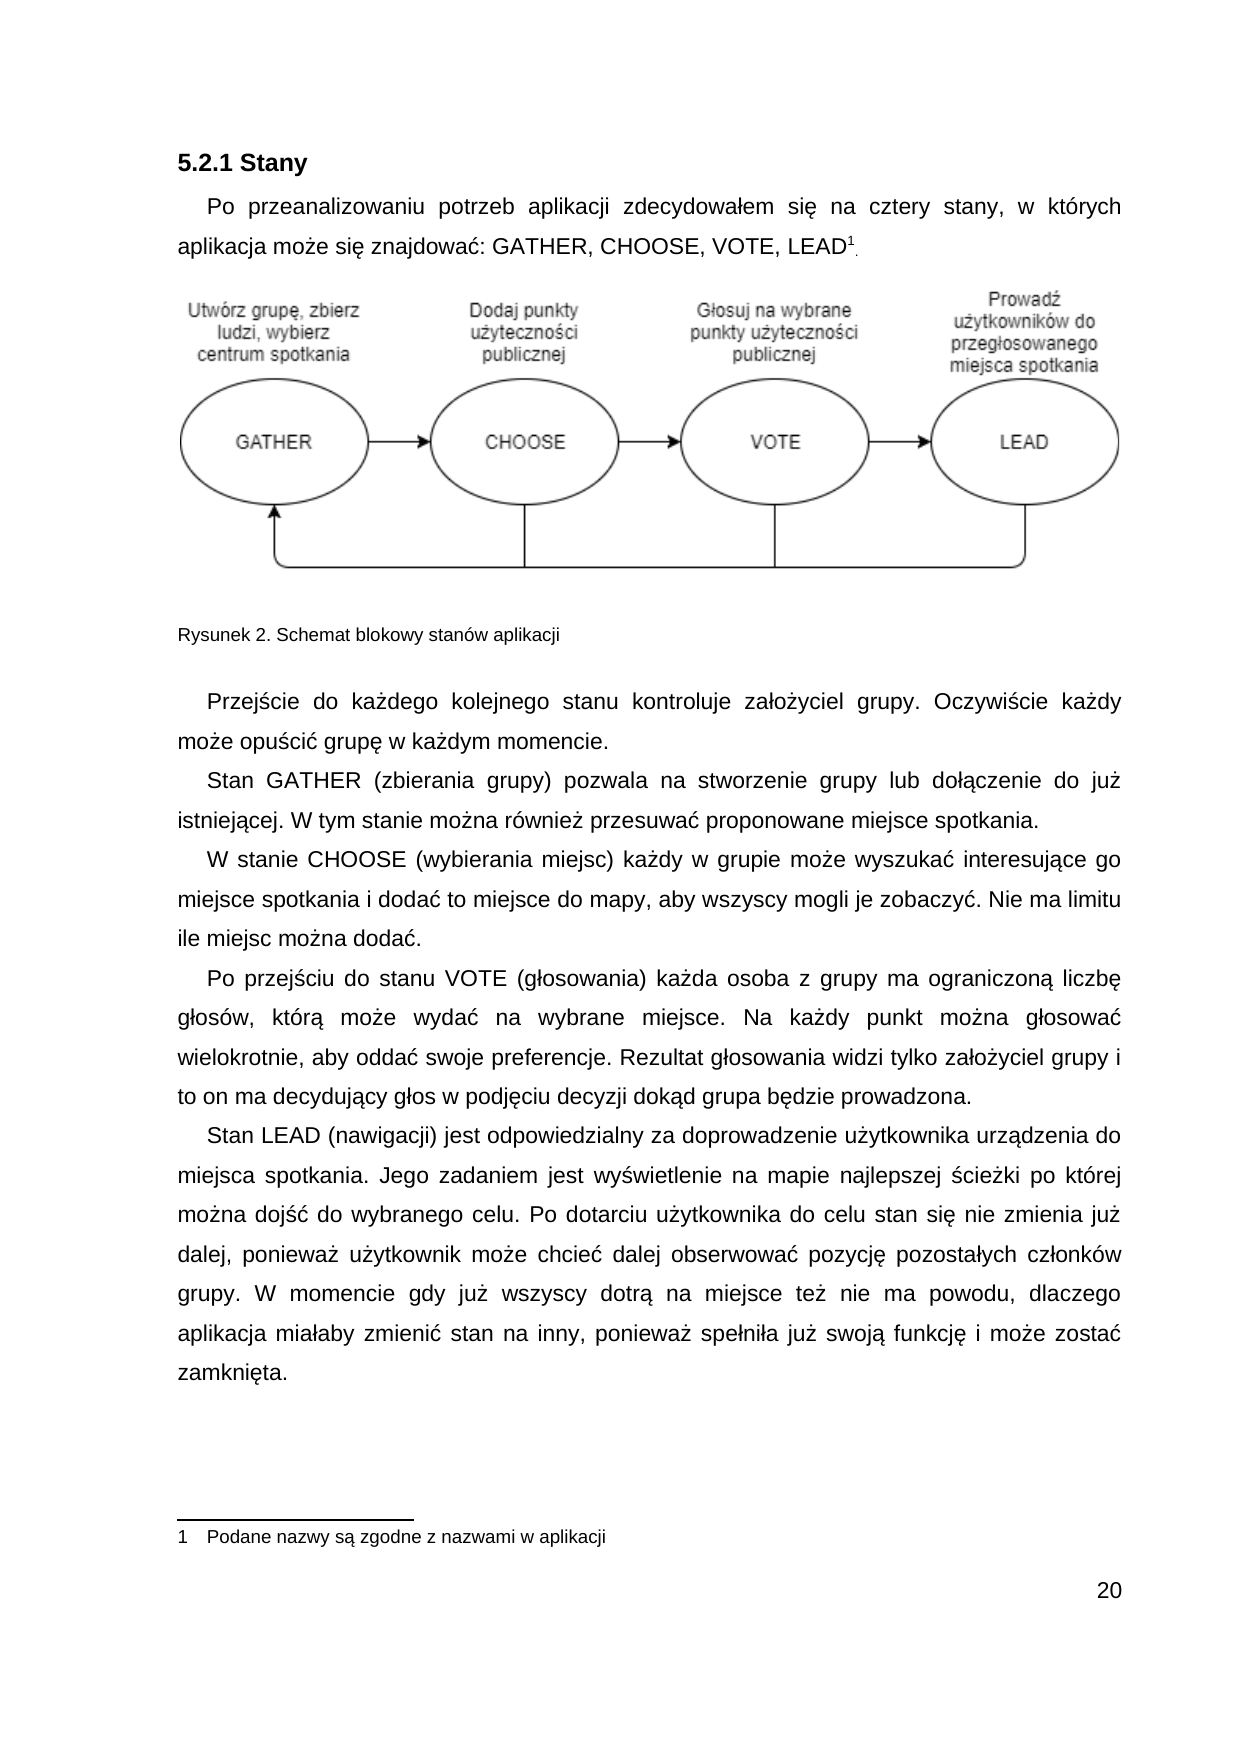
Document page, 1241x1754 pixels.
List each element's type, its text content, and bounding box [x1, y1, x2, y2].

text W stanie CHOOSE (wybierania miejsc) każdy w grupie może wyszukać interesujące go miejsce spotkania i dodać to miejsce do mapy, aby wszyscy mogli je zobaczyć. Nie ma limitu ile miejsc można dodać. [177, 846, 1122, 951]
picture [180, 290, 1120, 581]
text Rysunek 2. Schemat blokowy stanów aplikacji [177, 624, 1122, 645]
text Stan GATHER (zbierania grupy) pozwala na stworzenie grupy lub dołączenie do już istniejącej. W tym stanie można również przesuwać proponowane miejsce spotkania. [177, 767, 1122, 833]
text Po przejściu do stanu VOTE (głosowania) każda osoba z grupy ma ograniczoną liczbę głosów, którą może wydać na wybrane miejsce. Na każdy punkt można głosować wielokrotnie, aby oddać swoje preferencje. Rezultat głosowania widzi tylko założyciel grupy i to on ma decydujący głos w podjęciu decyzji dokąd grupa będzie prowadzona. [177, 964, 1122, 1109]
text Po przeanalizowaniu potrzeb aplikacji zdecydowałem się na cztery stany, w których aplikacja może się znajdować: GATHER, CHOOSE, VOTE, LEAD. [177, 193, 1122, 259]
subtitle 5.2.1 Stany [177, 148, 1122, 176]
text Podane nazwy są zgodne z nazwami w aplikacji [177, 1526, 1122, 1547]
text Przejście do każdego kolejnego stanu kontroluje założyciel grupy. Oczywiście każdy może opuścić grupę w każdym momencie. [177, 688, 1122, 754]
text Stan LEAD (nawigacji) jest odpowiedzialny za doprowadzenie użytkownika urządzenia do miejsca spotkania. Jego zadaniem jest wyświetlenie na mapie najlepszej ścieżki po której można dojść do wybranego celu. Po dotarciu użytkownika do celu stan się nie zmienia już dalej, ponieważ użytkownik może chcieć dalej obserwować pozycję pozostałych członków grupy. W momencie gdy już wszyscy dotrą na miejsce też nie ma powodu, dlaczego aplikacja miałaby zmienić stan na inny, ponieważ spełniła już swoją funkcję i może zostać zamknięta. [177, 1122, 1122, 1386]
